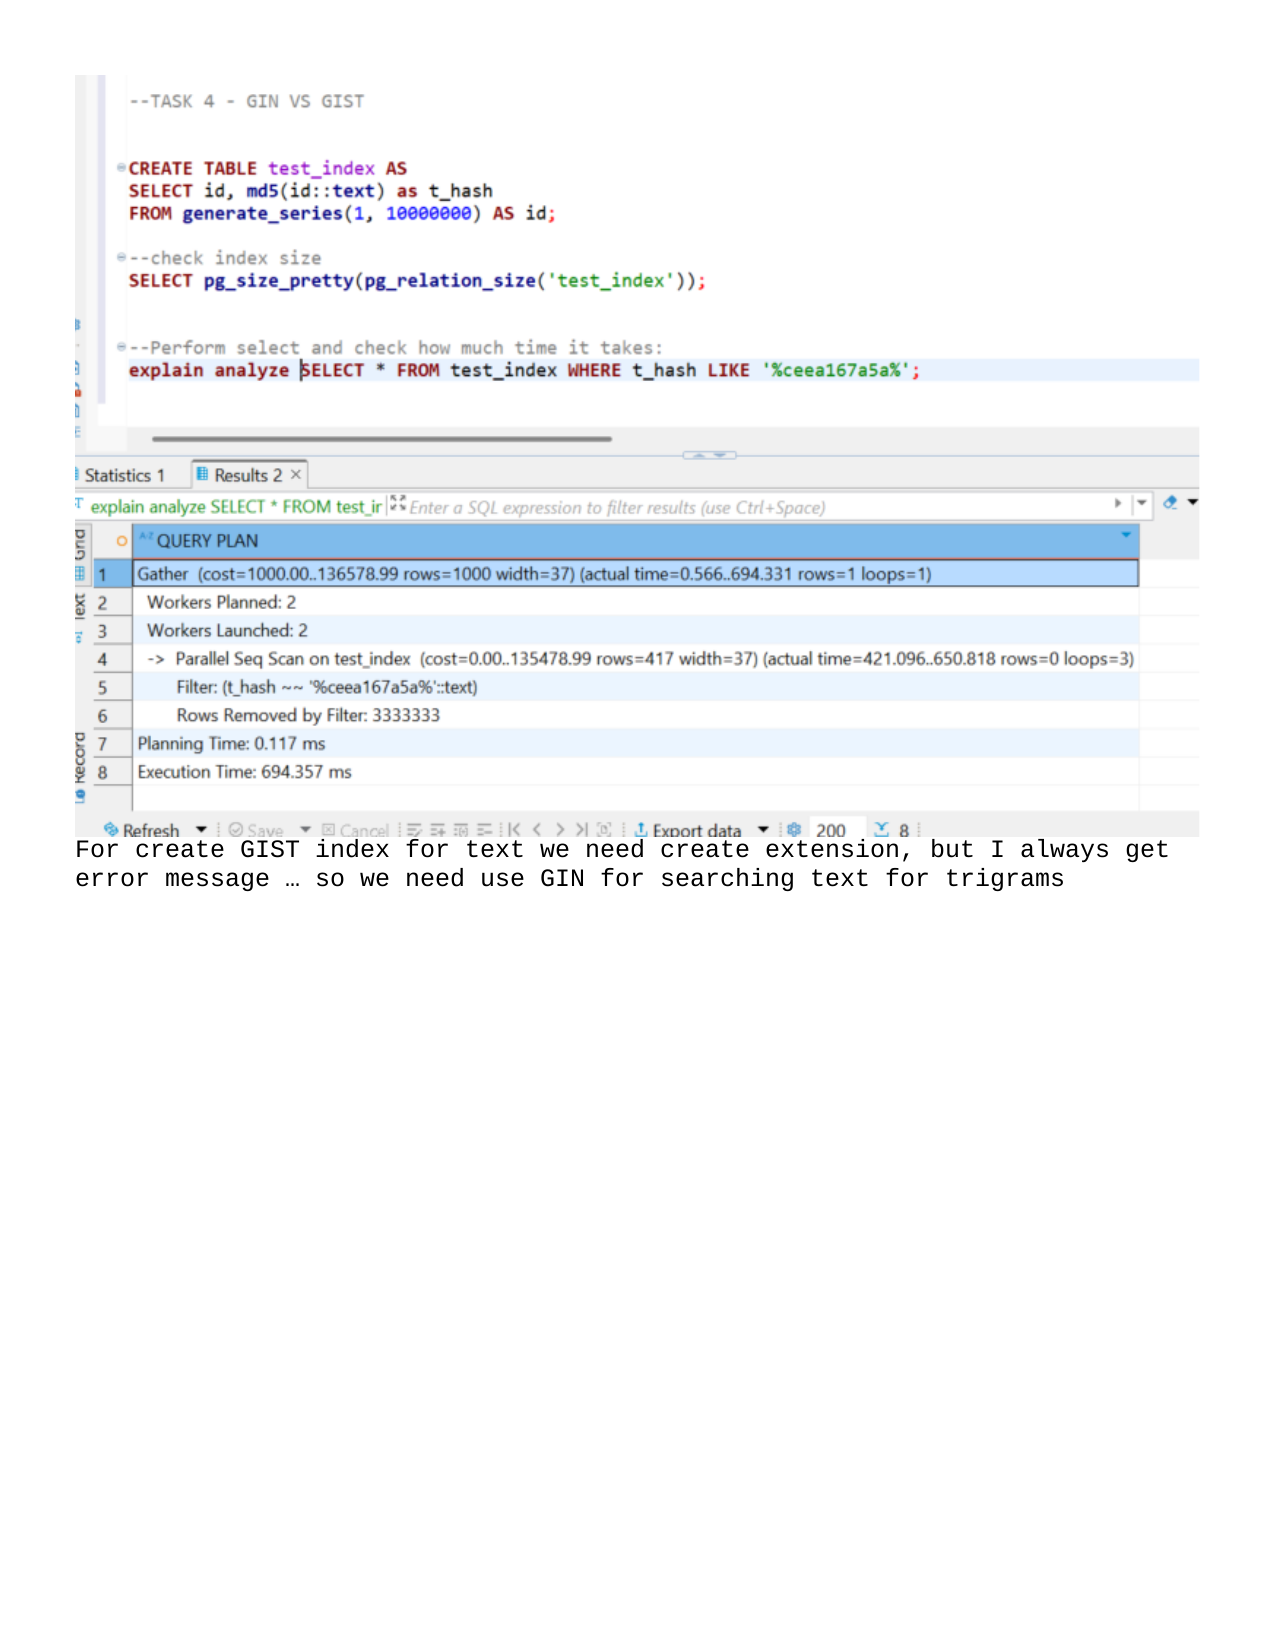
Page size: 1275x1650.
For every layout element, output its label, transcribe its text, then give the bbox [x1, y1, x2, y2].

text For create GIST index for text we need create extension, but I always get error message … so we need use GIN for searching text for trigrams [75, 837, 1200, 893]
